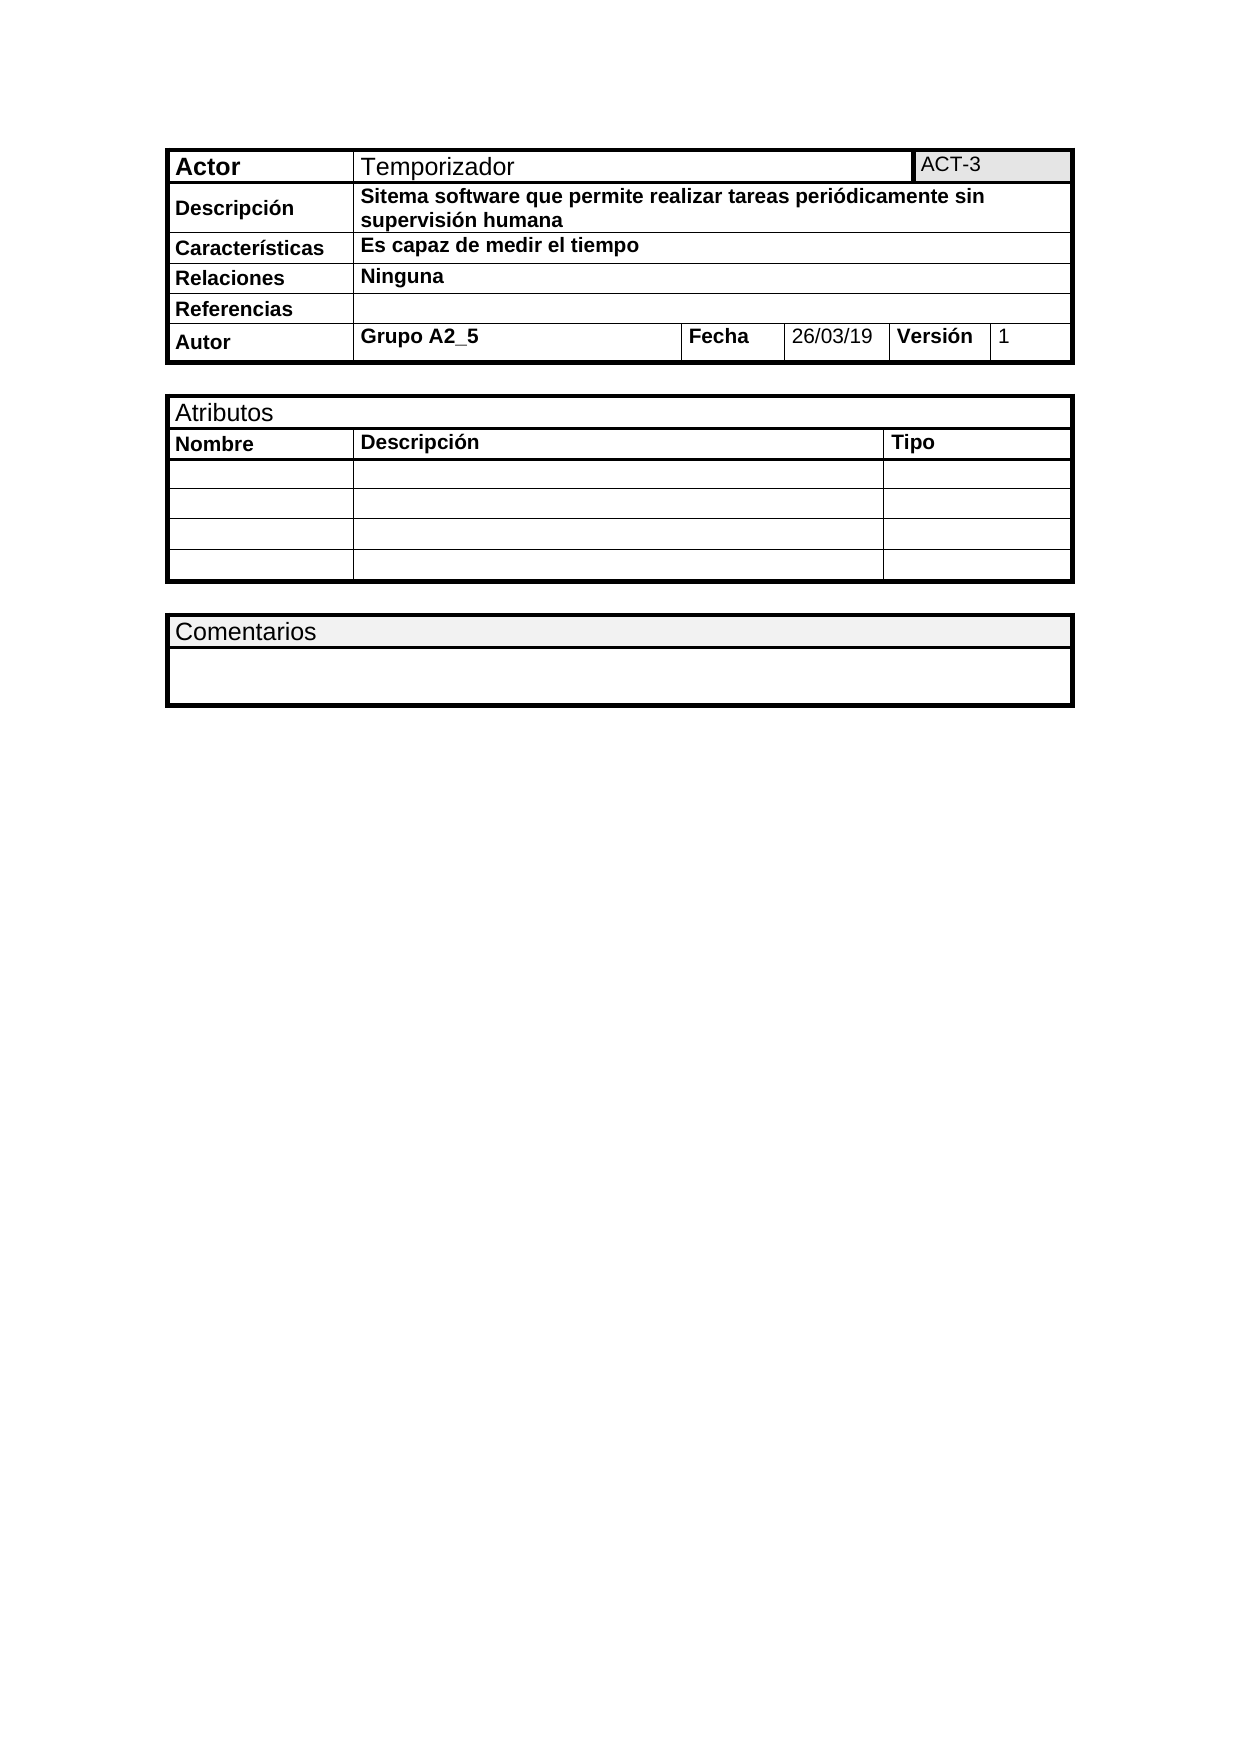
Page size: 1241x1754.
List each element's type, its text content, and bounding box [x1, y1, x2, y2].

table_cell Ninguna [354, 264, 1070, 293]
table_cell [354, 519, 883, 549]
table_header Actor [170, 152, 353, 181]
table_header Comentarios [170, 617, 1070, 646]
table_cell 1 [991, 324, 1070, 360]
table_cell 26/03/19 [785, 324, 889, 360]
table_cell [170, 550, 353, 579]
table_cell Versión [890, 324, 990, 360]
table_cell [354, 489, 883, 518]
table_cell Tipo [884, 430, 1070, 457]
table_cell Descripción [354, 430, 883, 457]
table_header ACT-3 [916, 152, 1070, 181]
table_cell Autor [170, 324, 353, 360]
table_cell [884, 550, 1070, 579]
table_cell Nombre [170, 430, 353, 457]
table_cell [170, 461, 353, 488]
table_cell Es capaz de medir el tiempo [354, 233, 1070, 262]
table_cell [354, 461, 883, 488]
table_cell Referencias [170, 294, 353, 323]
table_cell Sitema software que permite realizar tareas periódicamente sin supervisión humana [354, 184, 1070, 232]
table_header Temporizador [354, 152, 911, 181]
table_cell Fecha [682, 324, 784, 360]
table_cell [170, 519, 353, 549]
table_cell [884, 489, 1070, 518]
table_cell Descripción [170, 184, 353, 232]
table_cell Características [170, 233, 353, 262]
table_cell [354, 550, 883, 579]
table_cell [884, 519, 1070, 549]
table_cell [170, 649, 1070, 703]
table_cell [354, 294, 1070, 323]
table_cell Relaciones [170, 264, 353, 293]
table_cell Grupo A2_5 [354, 324, 681, 360]
table_header Atributos [170, 398, 1070, 427]
table_cell [884, 461, 1070, 488]
table_cell [170, 489, 353, 518]
